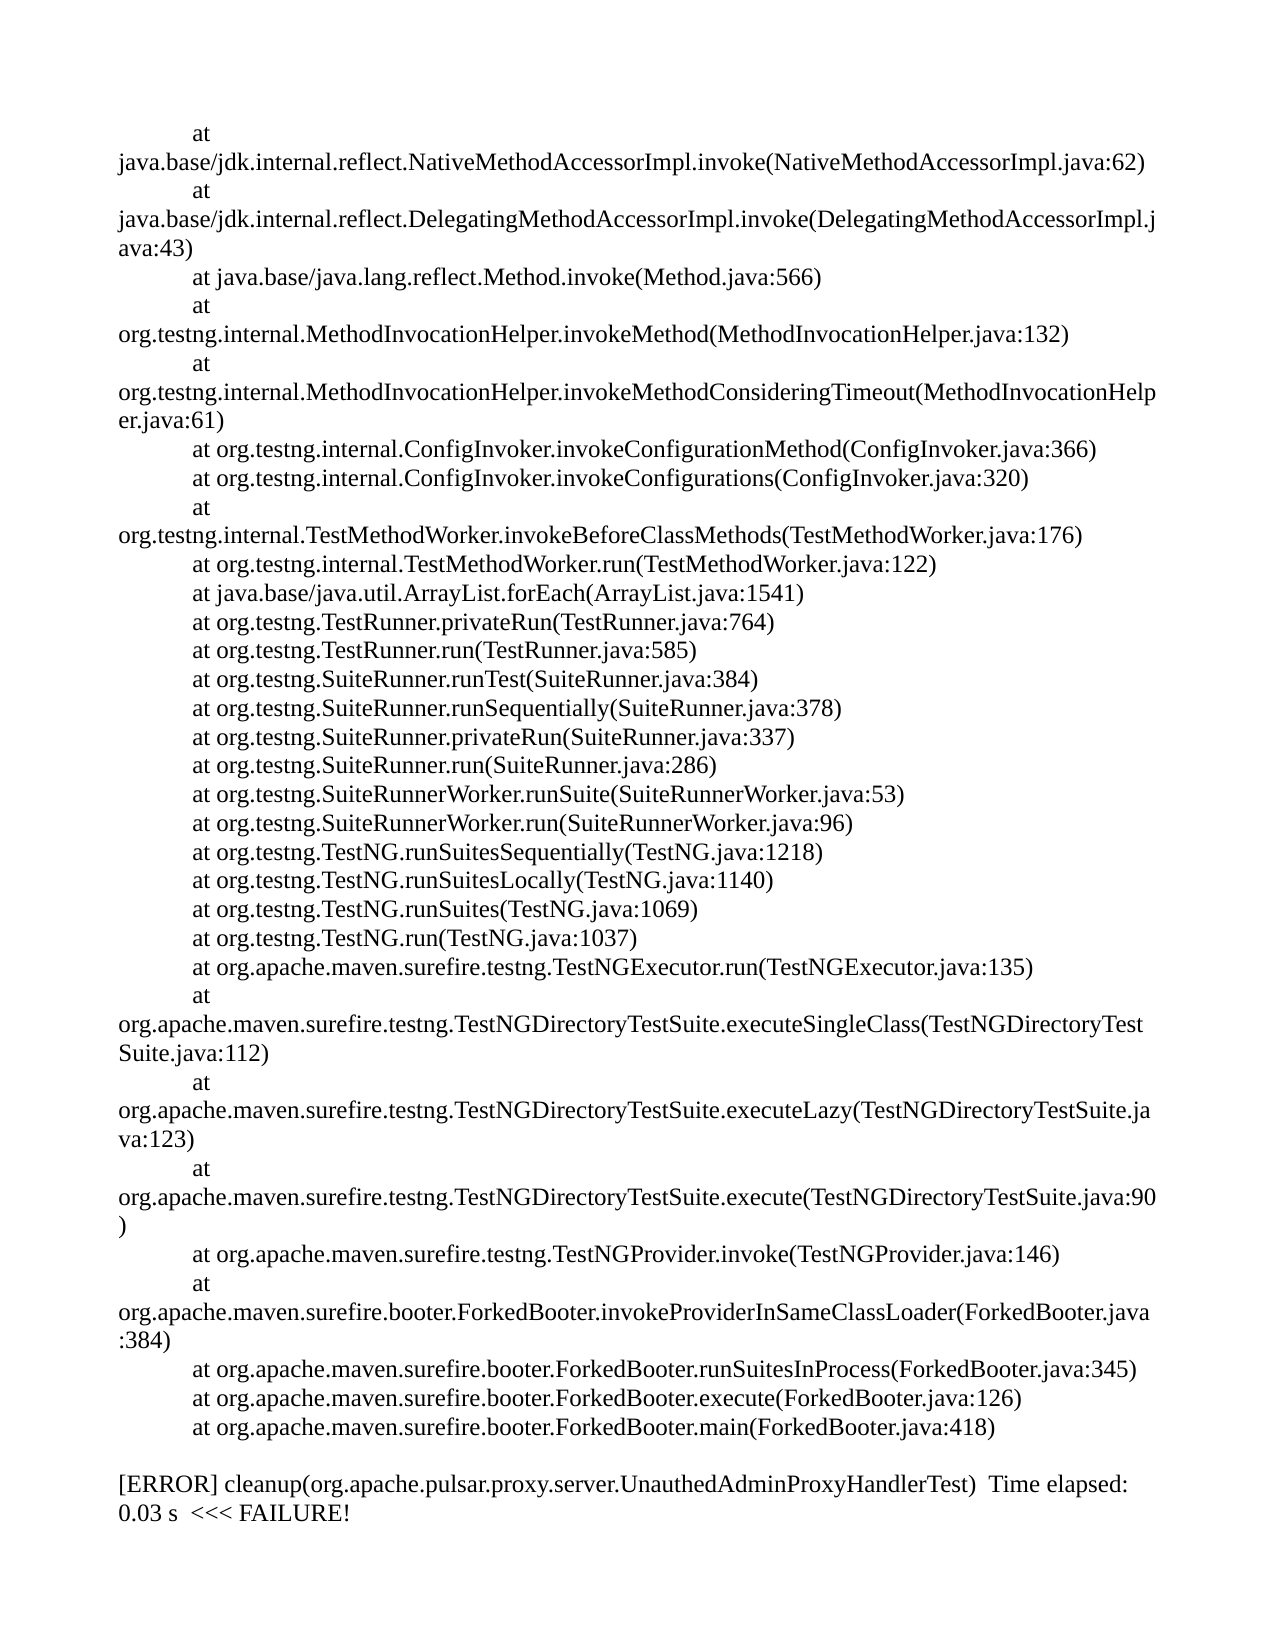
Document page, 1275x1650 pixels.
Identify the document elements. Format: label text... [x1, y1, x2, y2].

text at org.testng.TestNG.runSuites(TestNG.java:1069) [118, 894, 1157, 923]
text at java.base/java.util.ArrayList.forEach(ArrayList.java:1541) [118, 578, 1157, 607]
text at org.apache.maven.surefire.booter.ForkedBooter.main(ForkedBooter.java:418) [118, 1412, 1157, 1441]
text at org.testng.SuiteRunner.runSequentially(SuiteRunner.java:378) [118, 693, 1157, 722]
text at org.testng.TestNG.run(TestNG.java:1037) [118, 923, 1157, 952]
text [ERROR] cleanup(org.apache.pulsar.proxy.server.UnauthedAdminProxyHandlerTest) Time elapsed: 0.03 s <<< FAILURE! [118, 1469, 1157, 1527]
text at org.testng.TestRunner.privateRun(TestRunner.java:764) [118, 607, 1157, 636]
text at org.apache.maven.surefire.testng.TestNGExecutor.run(TestNGExecutor.java:135) [118, 952, 1157, 981]
text at java.base/jdk.internal.reflect.NativeMethodAccessorImpl.invoke(NativeMethodAccessorImpl.java:62) [118, 118, 1157, 176]
text at org.testng.SuiteRunner.runTest(SuiteRunner.java:384) [118, 664, 1157, 693]
text at java.base/java.lang.reflect.Method.invoke(Method.java:566) [118, 262, 1157, 291]
text at org.testng.internal.MethodInvocationHelper.invokeMethod(MethodInvocationHelper.java:132) [118, 291, 1157, 348]
text at org.apache.maven.surefire.testng.TestNGDirectoryTestSuite.executeSingleClass(TestNGDirectoryTestSuite.java:112) [118, 981, 1157, 1067]
text at org.testng.TestNG.runSuitesLocally(TestNG.java:1140) [118, 866, 1157, 894]
text at org.apache.maven.surefire.booter.ForkedBooter.execute(ForkedBooter.java:126) [118, 1383, 1157, 1412]
text at org.testng.internal.MethodInvocationHelper.invokeMethodConsideringTimeout(MethodInvocationHelper.java:61) [118, 348, 1157, 434]
text at org.testng.SuiteRunnerWorker.run(SuiteRunnerWorker.java:96) [118, 808, 1157, 837]
text at org.testng.TestRunner.run(TestRunner.java:585) [118, 636, 1157, 664]
text at org.testng.internal.TestMethodWorker.invokeBeforeClassMethods(TestMethodWorker.java:176) [118, 492, 1157, 549]
text at org.testng.internal.ConfigInvoker.invokeConfigurations(ConfigInvoker.java:320) [118, 463, 1157, 492]
text at org.testng.SuiteRunner.privateRun(SuiteRunner.java:337) [118, 722, 1157, 751]
text at org.testng.SuiteRunner.run(SuiteRunner.java:286) [118, 751, 1157, 779]
text at org.testng.internal.TestMethodWorker.run(TestMethodWorker.java:122) [118, 549, 1157, 578]
text at org.apache.maven.surefire.testng.TestNGProvider.invoke(TestNGProvider.java:146) [118, 1239, 1157, 1268]
text at org.testng.TestNG.runSuitesSequentially(TestNG.java:1218) [118, 837, 1157, 866]
text at org.testng.internal.ConfigInvoker.invokeConfigurationMethod(ConfigInvoker.java:366) [118, 434, 1157, 463]
text at org.apache.maven.surefire.booter.ForkedBooter.invokeProviderInSameClassLoader(ForkedBooter.java:384) [118, 1268, 1157, 1354]
text at org.apache.maven.surefire.testng.TestNGDirectoryTestSuite.executeLazy(TestNGDirectoryTestSuite.java:123) [118, 1067, 1157, 1153]
text at org.apache.maven.surefire.booter.ForkedBooter.runSuitesInProcess(ForkedBooter.java:345) [118, 1354, 1157, 1383]
text at org.testng.SuiteRunnerWorker.runSuite(SuiteRunnerWorker.java:53) [118, 779, 1157, 808]
text at java.base/jdk.internal.reflect.DelegatingMethodAccessorImpl.invoke(DelegatingMethodAccessorImpl.java:43) [118, 176, 1157, 262]
text at org.apache.maven.surefire.testng.TestNGDirectoryTestSuite.execute(TestNGDirectoryTestSuite.java:90) [118, 1153, 1157, 1239]
